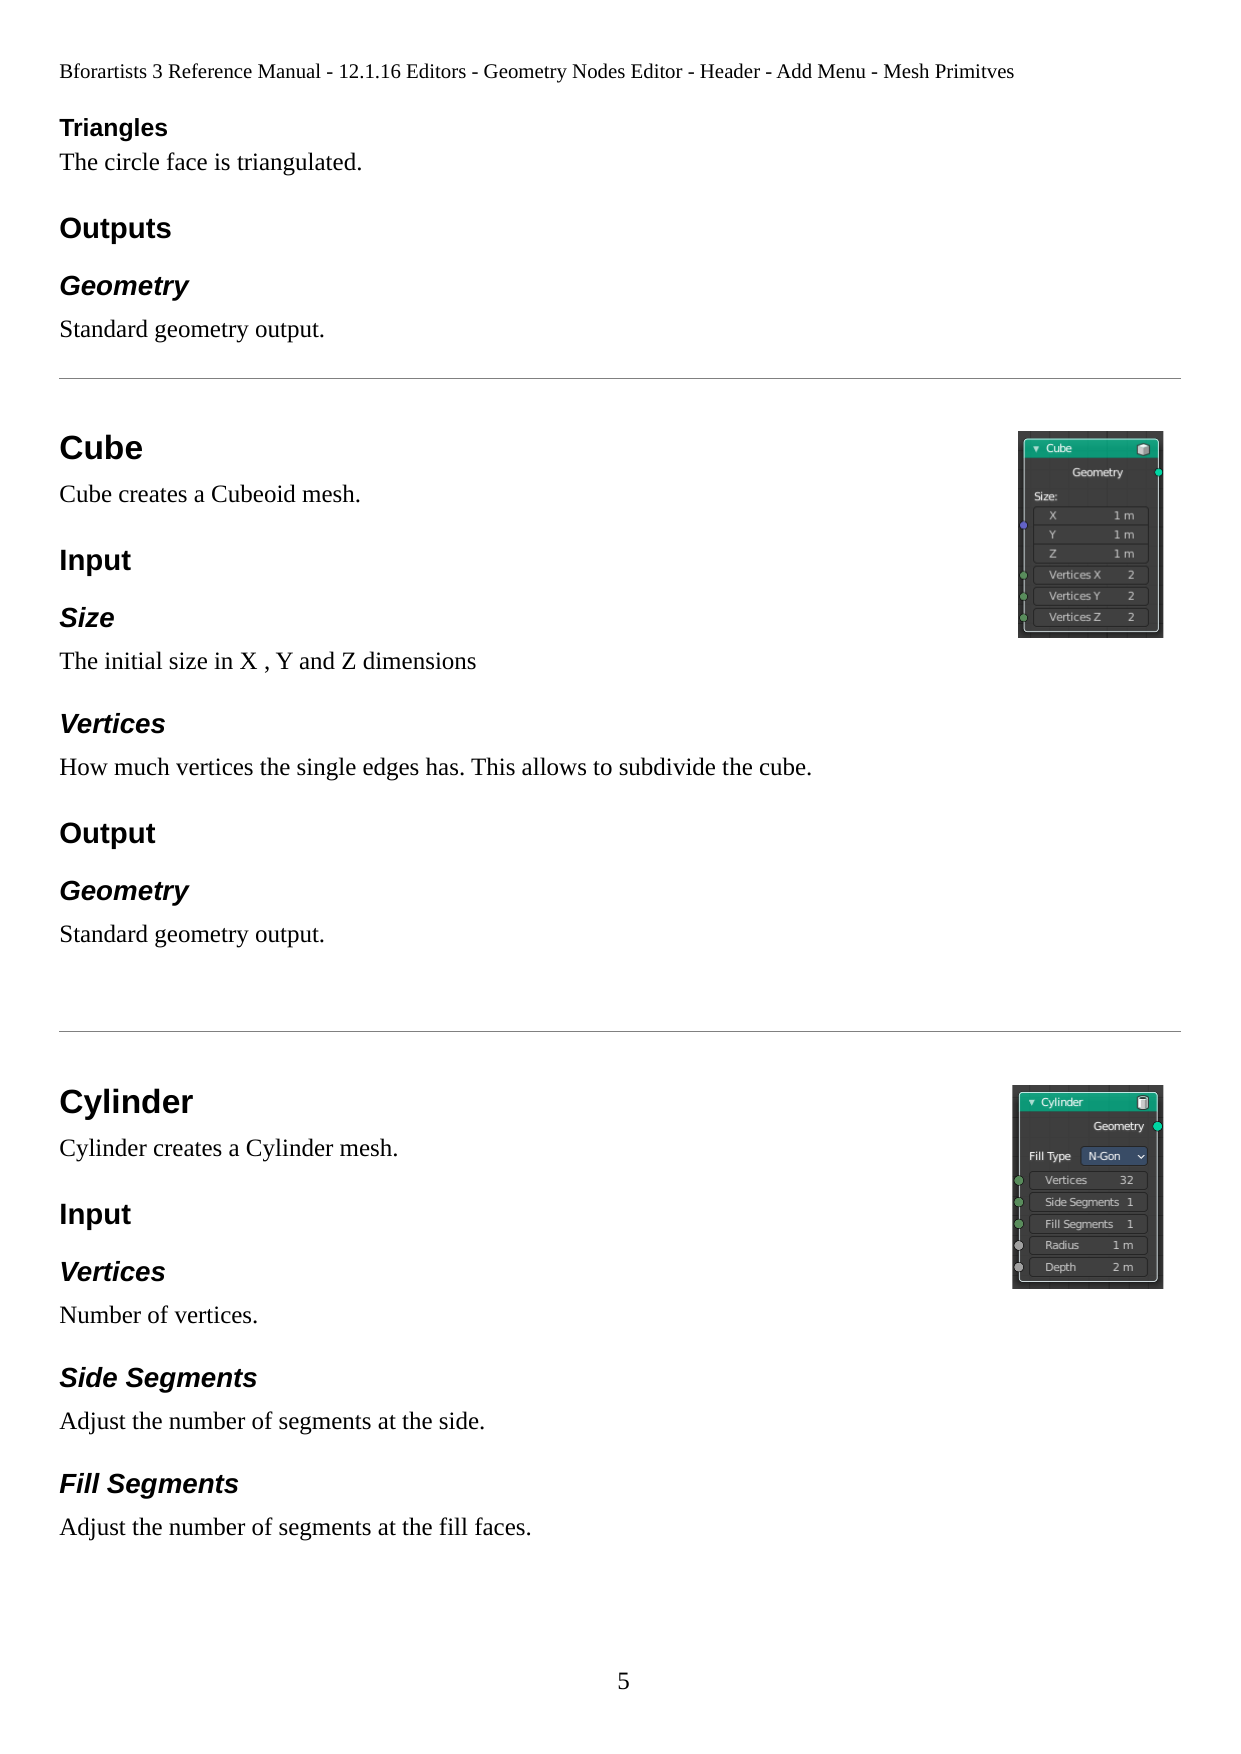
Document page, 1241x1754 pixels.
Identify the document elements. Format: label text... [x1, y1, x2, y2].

subtitle Vertices [59, 1256, 1012, 1287]
subtitle Geometry [59, 874, 1181, 906]
text Cylinder creates a Cylinder mesh. [59, 1133, 1012, 1162]
text Adjust the number of segments at the side. [59, 1406, 1181, 1434]
subtitle Side Segments [59, 1361, 1181, 1393]
picture [1012, 1085, 1164, 1289]
subtitle Fill Segments [59, 1467, 1181, 1499]
subtitle Input [59, 1197, 1012, 1231]
text Standard geometry output. [59, 919, 1181, 948]
subtitle Outputs [59, 211, 1181, 245]
subtitle [1164, 1256, 1181, 1287]
text Standard geometry output. [59, 314, 1181, 343]
text The initial size in X , Y and Z dimensions [59, 646, 1181, 675]
subtitle Size [59, 602, 1018, 634]
text Adjust the number of segments at the fill faces. [59, 1512, 1181, 1541]
subtitle Output [59, 816, 1181, 849]
subtitle Geometry [59, 270, 1181, 302]
text How much vertices the single edges has. This allows to subdivide the cube. [59, 752, 1181, 781]
picture [1018, 431, 1164, 638]
subtitle [1164, 543, 1181, 577]
subtitle Cube [59, 428, 1181, 467]
subtitle [1164, 1197, 1181, 1231]
subtitle Vertices [59, 708, 1181, 739]
text The circle face is triangulated. [59, 147, 1181, 176]
text Cube creates a Cubeoid mesh. [59, 479, 1018, 508]
subtitle [1164, 602, 1181, 634]
subtitle Input [59, 543, 1018, 577]
text Number of vertices. [59, 1300, 1181, 1329]
subtitle Triangles [59, 113, 1181, 141]
subtitle Cylinder [59, 1082, 1181, 1121]
